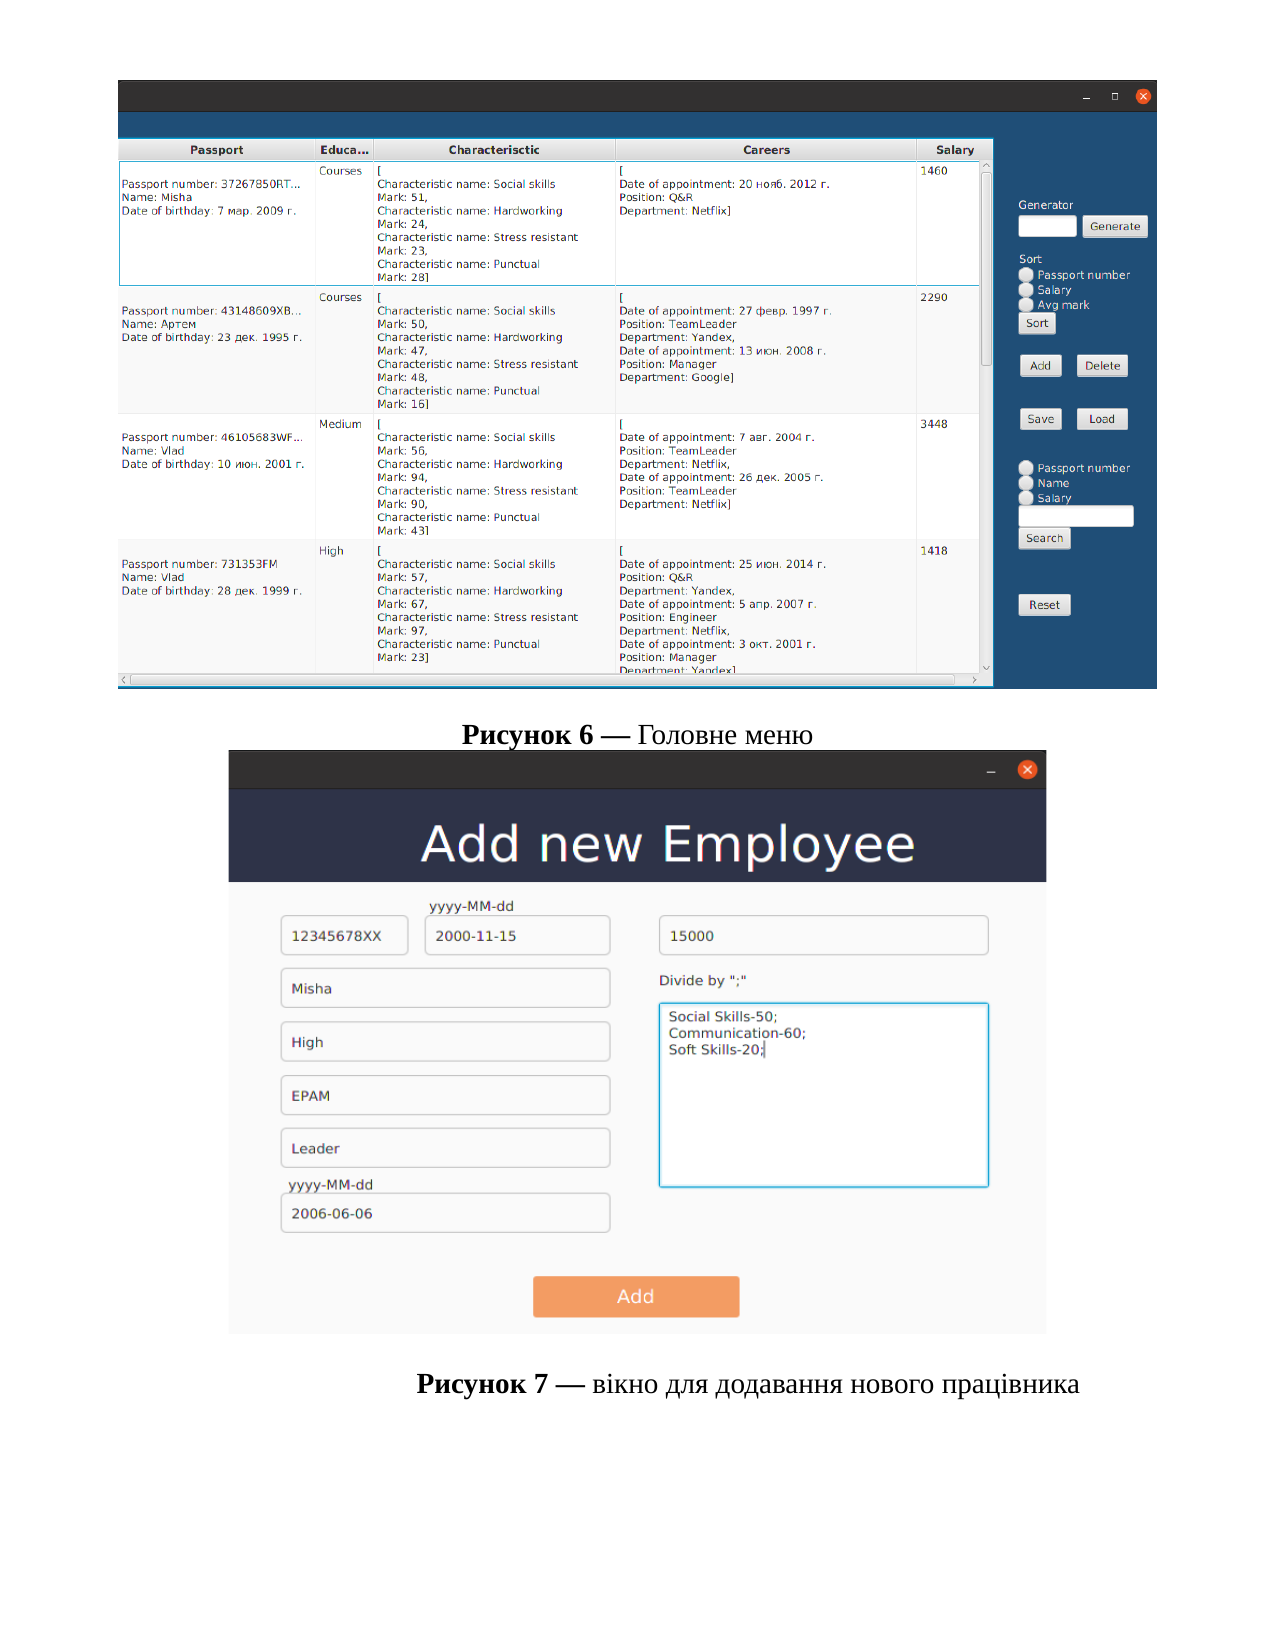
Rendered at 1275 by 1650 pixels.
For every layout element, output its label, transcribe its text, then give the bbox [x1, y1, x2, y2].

picture [118, 80, 1157, 689]
picture [228, 750, 1047, 1334]
picture [118, 140, 992, 685]
text Рисунок 7 — вікно для додавання нового працiвника [118, 1367, 1157, 1400]
text Рисунок 6 — Головне меню [118, 717, 1157, 751]
